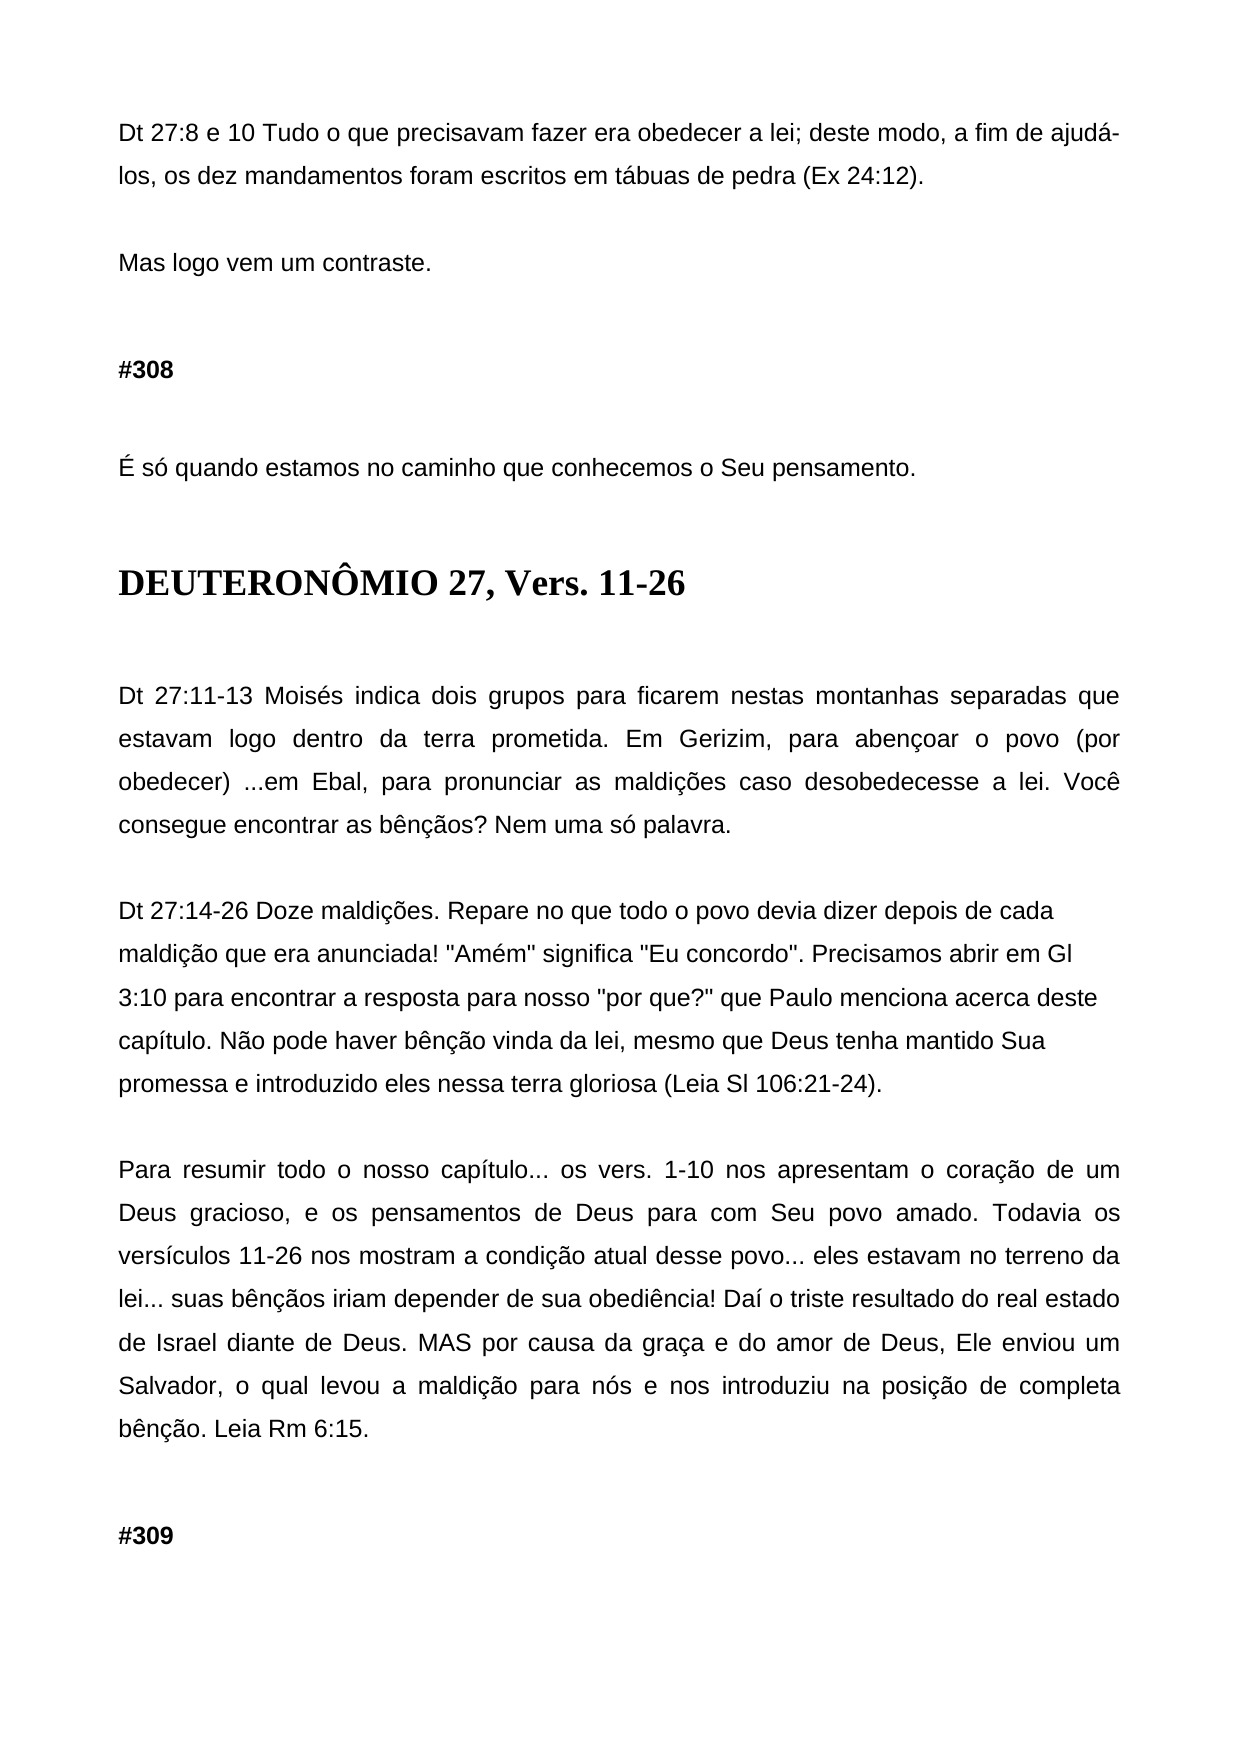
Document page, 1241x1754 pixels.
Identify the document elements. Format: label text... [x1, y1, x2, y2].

subtitle #309 [118, 1521, 1122, 1550]
text Mas logo vem um contraste. [118, 247, 1122, 276]
text Para resumir todo o nosso capítulo... os vers. 1-10 nos apresentam o coração de um Deus gracioso, e os pensamentos de Deus para com Seu povo amado. Todavia os versículos 11-26 nos mostram a condição atual desse povo... eles estavam no terreno da lei... suas bênçãos iriam depender de sua obediência! Daí o triste resultado do real estado de Israel diante de Deus. MAS por causa da graça e do amor de Deus, Ele enviou um Salvador, o qual levou a maldição para nós e nos introduziu na posição de completa bênção. Leia Rm 6:15. [118, 1155, 1122, 1443]
subtitle DEUTERONÔMIO 27, Vers. 11-26 [118, 560, 1122, 603]
text Dt 27:14-26 Doze maldições. Repare no que todo o povo devia dizer depois de cada maldição que era anunciada! "Amém" significa "Eu concordo". Precisamos abrir em Gl 3:10 para encontrar a resposta para nosso "por que?" que Paulo menciona acerca deste capítulo. Não pode haver bênção vinda da lei, mesmo que Deus tenha mantido Sua promessa e introduzido eles nessa terra gloriosa (Leia Sl 106:21-24). [118, 896, 1122, 1098]
text Dt 27:8 e 10 Tudo o que precisavam fazer era obedecer a lei; deste modo, a fim de ajudá-los, os dez mandamentos foram escritos em tábuas de pedra (Ex 24:12). [118, 118, 1122, 190]
subtitle #308 [118, 354, 1122, 383]
text É só quando estamos no caminho que conhecemos o Seu pensamento. [118, 453, 1122, 482]
text Dt 27:11-13 Moisés indica dois grupos para ficarem nestas montanhas separadas que estavam logo dentro da terra prometida. Em Gerizim, para abençoar o povo (por obedecer) ...em Ebal, para pronunciar as maldições caso desobedecesse a lei. Você consegue encontrar as bênçãos? Nem uma só palavra. [118, 681, 1122, 839]
